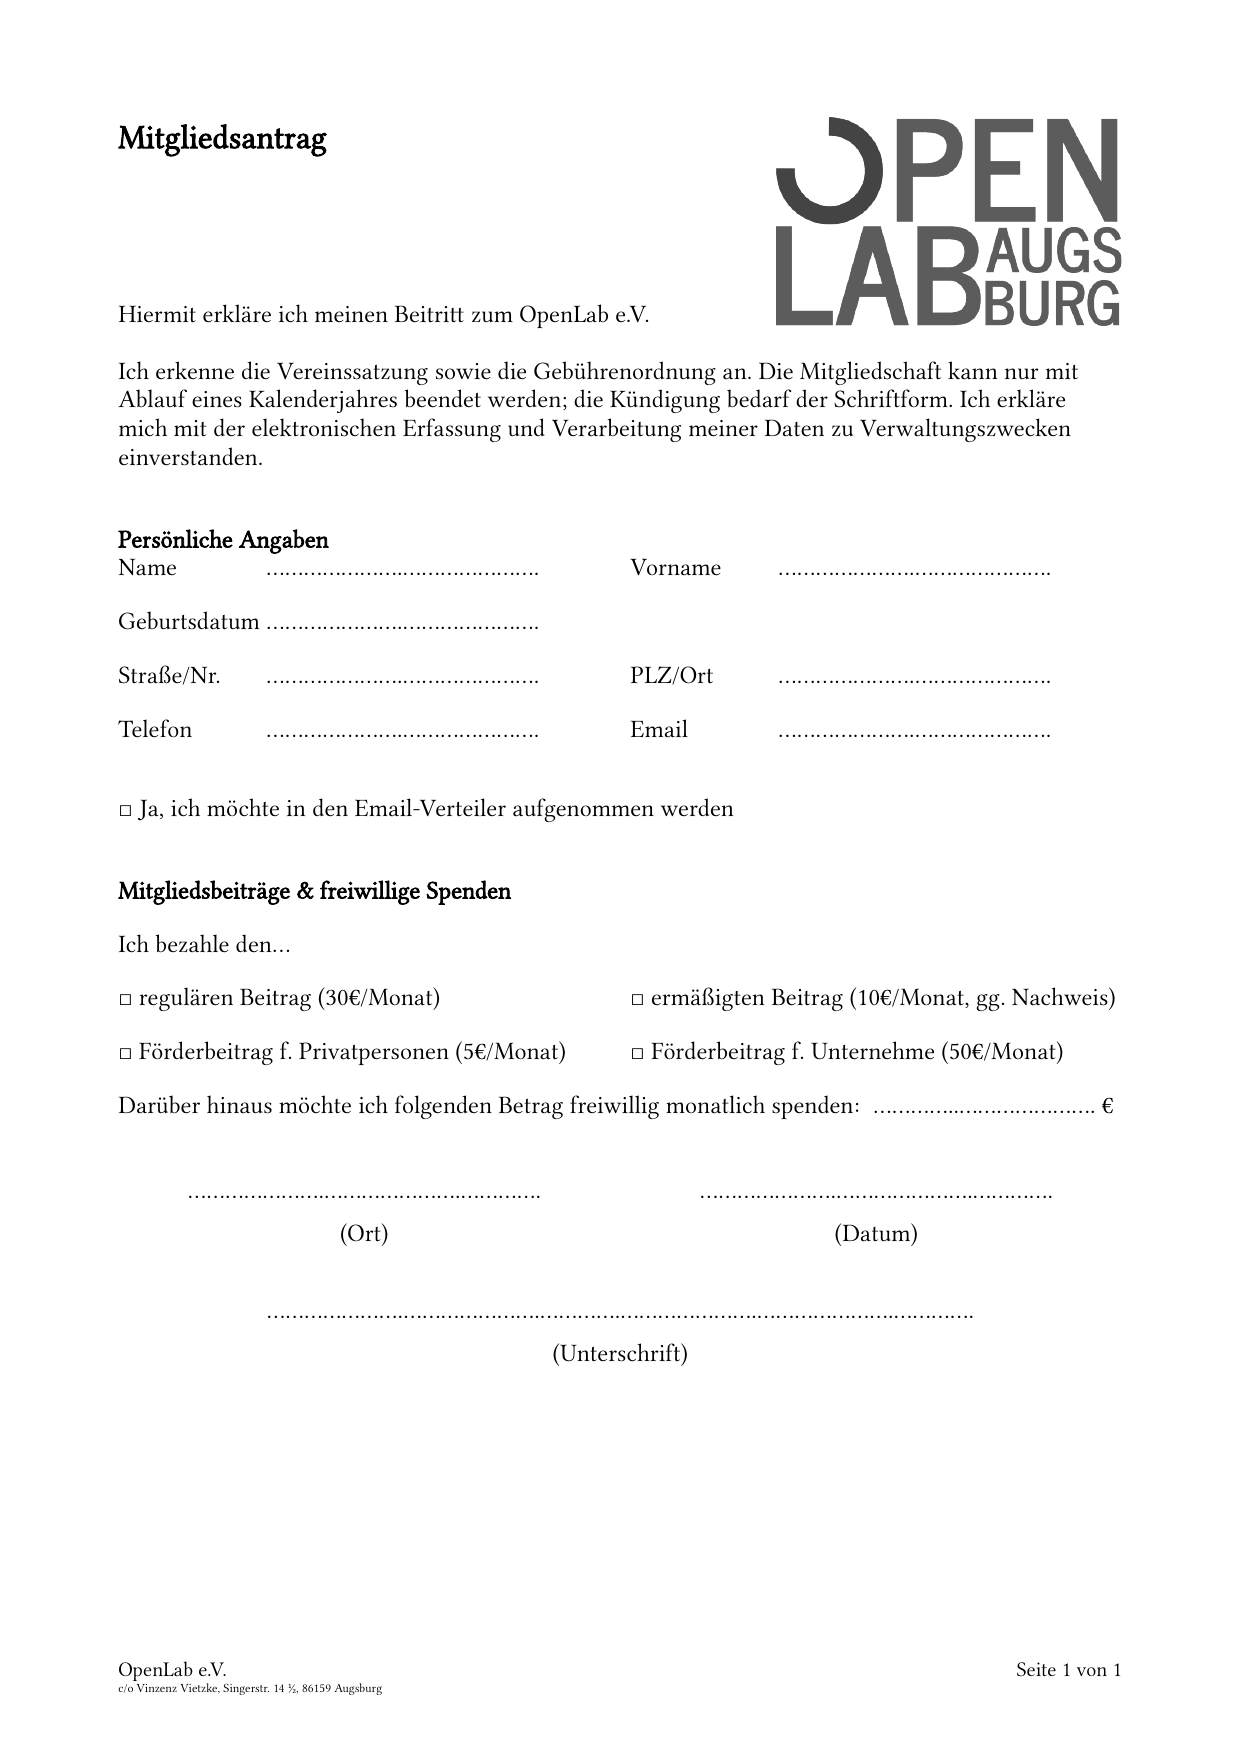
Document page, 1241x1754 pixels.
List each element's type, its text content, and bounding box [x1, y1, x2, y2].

table_cell [610, 1012, 630, 1066]
table_cell [118, 1248, 1122, 1296]
table_cell Ich bezahle den... [118, 904, 1122, 958]
table_cell Geburtsdatum …...................…...................….......... [118, 607, 610, 661]
table_header [610, 1176, 630, 1248]
text Hiermit erkläre ich meinen Beitritt zum OpenLab e.V. [118, 300, 1122, 328]
table_cell □ ermäßigten Beitrag (10€/Monat, gg. Nachweis) [630, 958, 1122, 1012]
table_cell [610, 958, 630, 1012]
table_cell Straße/Nr. …...................…...................….......... [118, 661, 610, 714]
table_header Mitgliedsbeiträge & freiwillige Spenden [118, 851, 1122, 904]
text Ich erkenne die Vereinssatzung sowie die Gebührenordnung an. Die Mitgliedschaft kann nur mit Ablauf eines Kalenderjahres beendet werden; die Kündigung bedarf der Schriftform. Ich erkläre mich mit der elektronischen Erfassung und Verarbeitung meiner Daten zu Verwaltungszwecken einverstanden. [118, 357, 1122, 471]
table_header Persönliche Angaben [118, 500, 1122, 553]
table_cell [610, 553, 630, 607]
table_cell Darüber hinaus möchte ich folgenden Betrag freiwillig monatlich spenden: ..............…................... € [118, 1066, 1122, 1119]
table_header …...................…...................….......... (Ort) [118, 1176, 610, 1248]
table_cell Email …...................…...................….......... [630, 715, 1122, 768]
table_cell …...................…...................…..........…...................…...................….......... (Unterschrift) [118, 1296, 1122, 1367]
table_cell Telefon …...................…...................….......... [118, 715, 610, 768]
table_cell Name …...................…...................….......... [118, 553, 610, 607]
table_cell □ regulären Beitrag (30€/Monat) [118, 958, 610, 1012]
picture [776, 117, 1122, 326]
table_cell □ Ja, ich möchte in den Email-Verteiler aufgenommen werden [118, 768, 1122, 822]
table_cell Vorname …...................…...................….......... [630, 553, 1122, 607]
table_cell [610, 661, 630, 714]
table_cell □ Förderbeitrag f. Unternehme (50€/Monat) [630, 1012, 1122, 1066]
table_cell [610, 715, 630, 768]
table_cell [610, 607, 630, 661]
table_header …...................…...................….......... (Datum) [630, 1176, 1122, 1248]
table_cell [630, 607, 1122, 661]
table_cell □ Förderbeitrag f. Privatpersonen (5€/Monat) [118, 1012, 610, 1066]
table_cell PLZ/Ort …...................…...................….......... [630, 661, 1122, 714]
